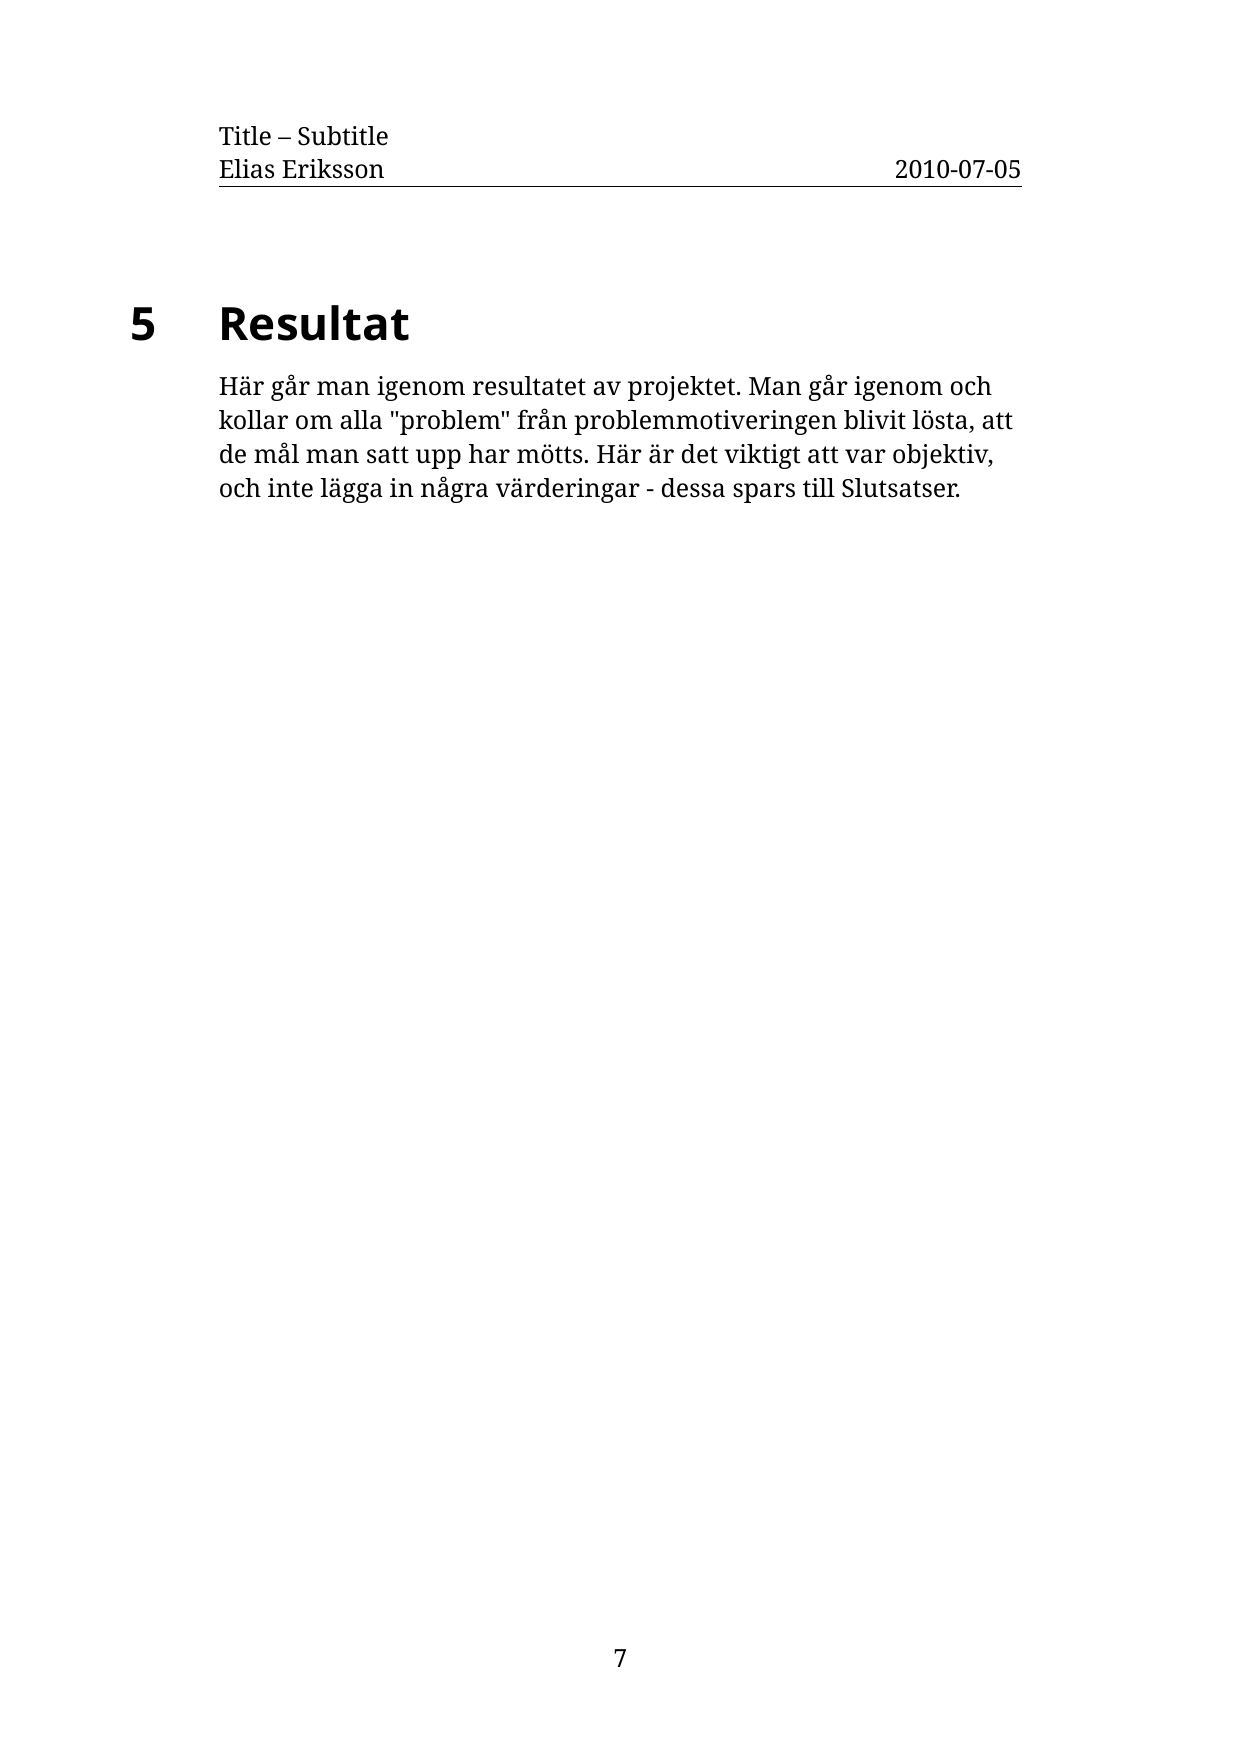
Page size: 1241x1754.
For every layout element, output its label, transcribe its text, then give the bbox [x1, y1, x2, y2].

subtitle Resultat [130, 291, 1022, 353]
text Här går man igenom resultatet av projektet. Man går igenom och kollar om alla "problem" från problemmotiveringen blivit lösta, att de mål man satt upp har mötts. Här är det viktigt att var objektiv, och inte lägga in några värderingar - dessa spars till Slutsatser. [218, 369, 1022, 505]
